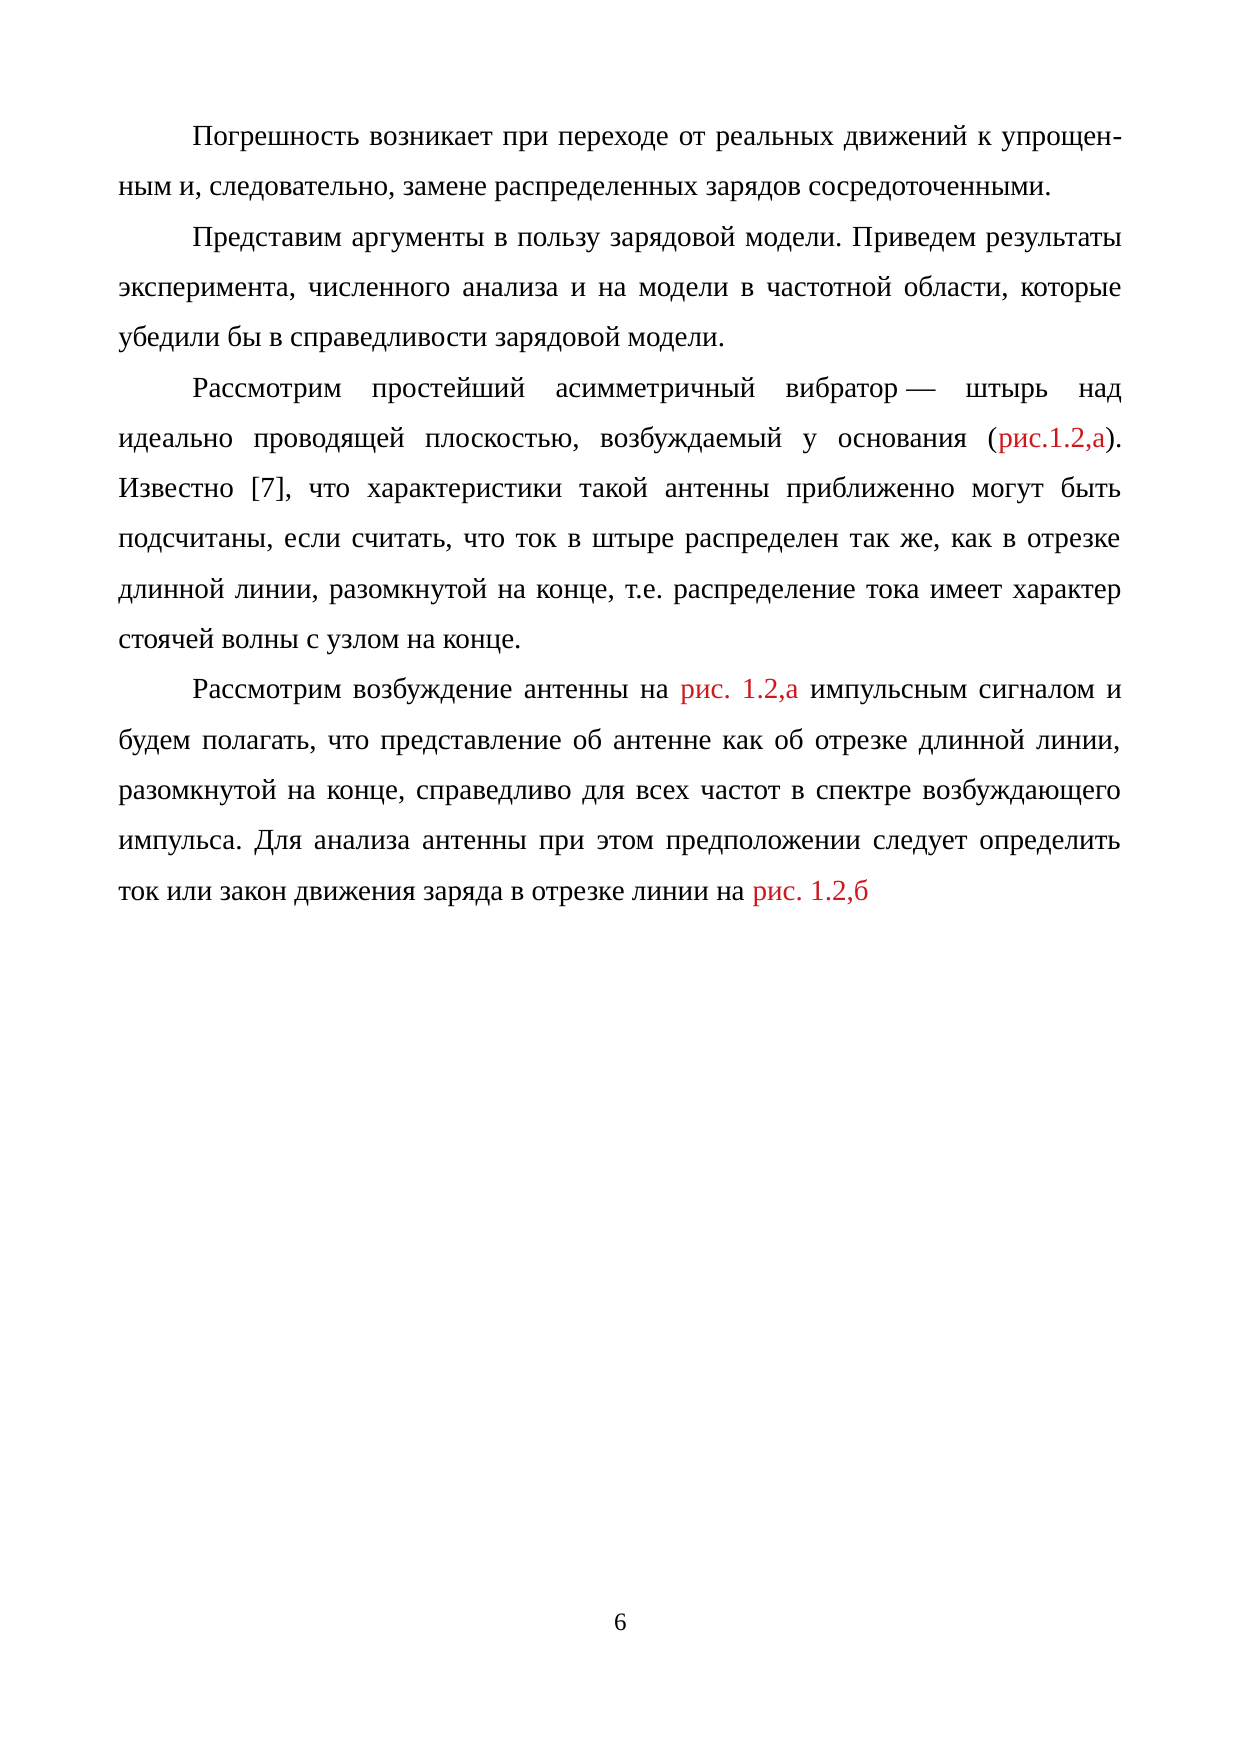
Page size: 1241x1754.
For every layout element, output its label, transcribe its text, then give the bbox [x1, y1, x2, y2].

text Представим аргументы в пользу зарядовой модели. Приведем результаты эксперимента, численного анализа и на модели в частотной области, которые убедили бы в справедливости зарядовой модели. [118, 219, 1122, 353]
text Погрешность возникает при переходе от реальных движений к упрощен­ным и, следовательно, замене распределенных зарядов сосредоточенными. [118, 118, 1122, 202]
text Рассмотрим простейший асимметричный вибратор — штырь над идеально проводящей плоскостью, возбуждаемый у основания (рис.1.2,а). Известно [7], что характеристики такой антенны приближенно могут быть подсчитаны, если считать, что ток в штыре распределен так же, как в отрезке длинной линии, разомкнутой на конце, т.е. распределение тока имеет характер стоячей волны с узлом на конце. [118, 370, 1122, 655]
text Рассмотрим возбуждение антенны на рис. 1.2,а импульсным сигналом и будем полагать, что представление об антенне как об отрезке длинной линии, разомкнутой на конце, справедливо для всех частот в спектре возбуждающего импульса. Для анализа антенны при этом предположении следует определить ток или закон движения заряда в отрезке линии на рис. 1.2,б [118, 672, 1122, 906]
